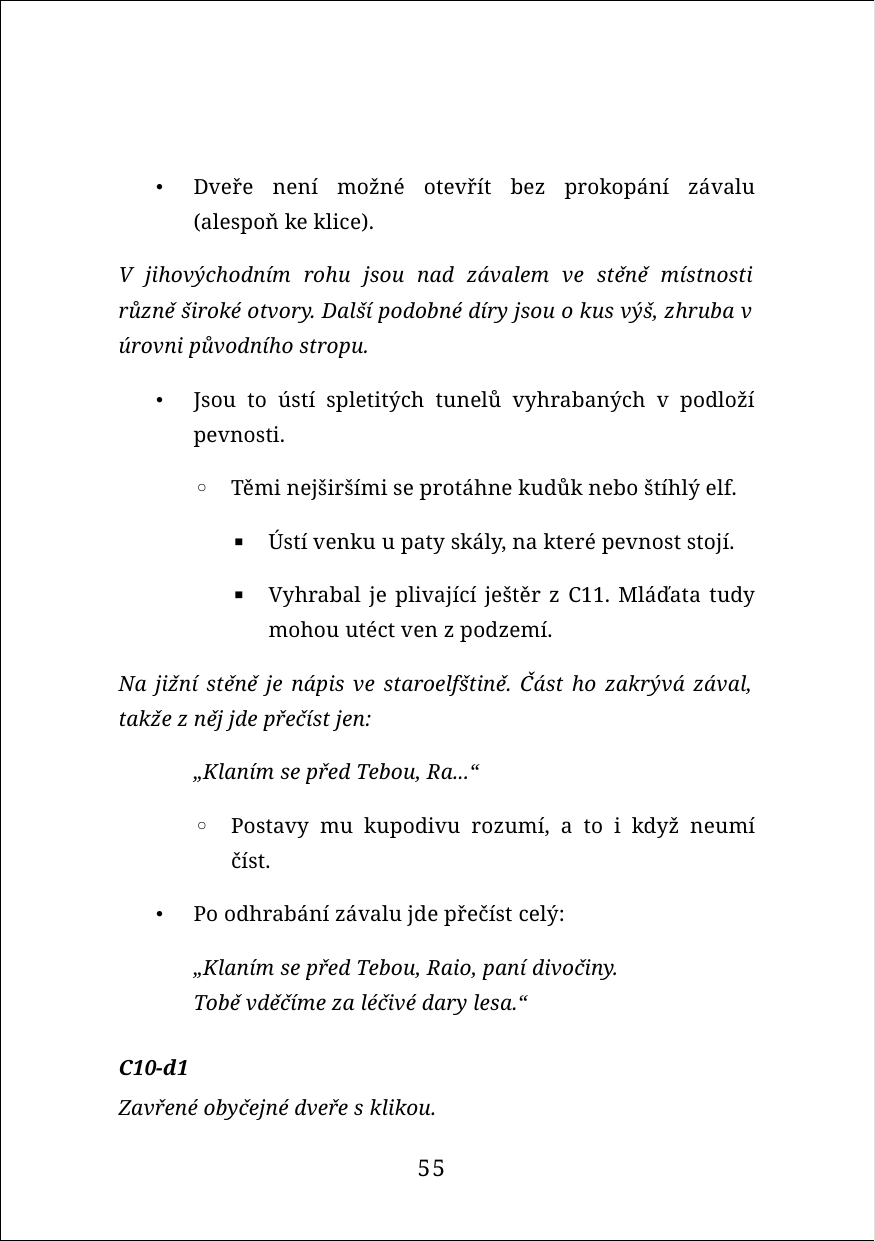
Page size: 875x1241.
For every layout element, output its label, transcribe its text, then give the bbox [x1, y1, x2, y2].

text Zavřené obyčejné dveře s klikou. [118, 1093, 756, 1122]
text Na jižní stěně je nápis ve staroelfštině. Část ho zakrývá zával, takže z něj jde přečíst jen: [118, 669, 756, 733]
text V jihovýchodním rohu jsou nad závalem ve stěně místnosti různě široké otvory. Další podobné díry jsou o kus výš, zhruba v úrovni původního stropu. [118, 261, 756, 360]
subtitle C10-d1 [118, 1053, 756, 1082]
list Po odhrabání závalu jde přečíst celý: [156, 899, 756, 928]
list Postavy mu kupodivu rozumí, a to i když neumí číst. [193, 811, 756, 875]
list Těmi nejširšími se protáhne kudůk nebo štíhlý elf. [193, 473, 756, 502]
list Vyhrabal je plivající ještěr z C11. Mláďata tudy mohou utéct ven z podzemí. [231, 580, 756, 644]
list Ústí venku u paty skály, na které pevnost stojí. [231, 527, 756, 555]
list Dveře není možné otevřít bez prokopání závalu (alespoň ke klice). [156, 172, 756, 236]
list „Klaním se před Tebou, Raio, paní divočiny. Tobě vděčíme za léčivé dary lesa.“ [156, 953, 756, 1017]
list Jsou to ústí spletitých tunelů vyhrabaných v podloží pevnosti. [156, 385, 756, 449]
list „Klaním se před Tebou, Ra...“ [156, 757, 756, 786]
